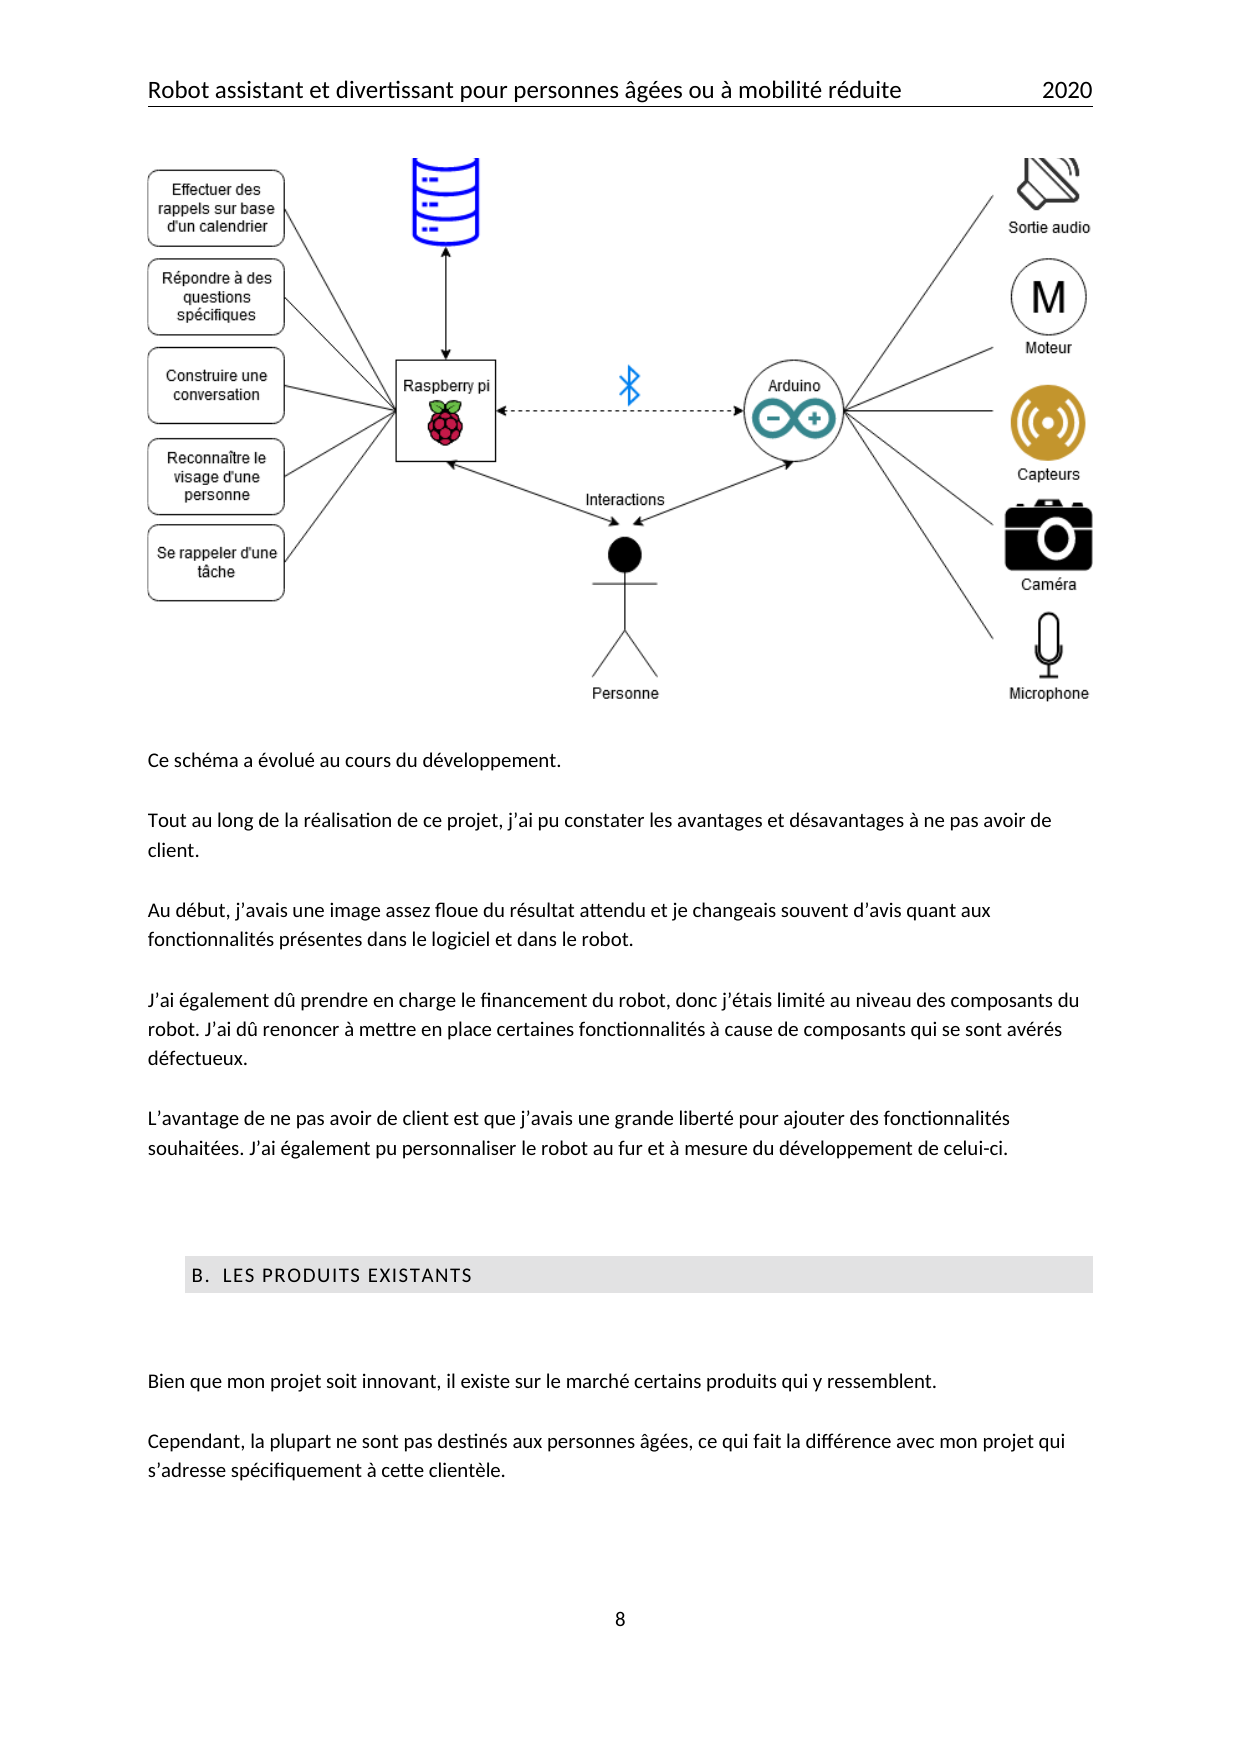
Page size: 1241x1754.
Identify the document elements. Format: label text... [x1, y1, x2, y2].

text J’ai également dû prendre en charge le financement du robot, donc j’étais limité au niveau des composants du robot. J’ai dû renoncer à mettre en place certaines fonctionnalités à cause de composants qui se sont avérés défectueux. [148, 987, 1093, 1071]
list Les produits existants [191, 1262, 1086, 1287]
text Au début, j’avais une image assez floue du résultat attendu et je changeais souvent d’avis quant aux fonctionnalités présentes dans le logiciel et dans le robot. [148, 897, 1093, 952]
text Cependant, la plupart ne sont pas destinés aux personnes âgées, ce qui fait la différence avec mon projet qui s’adresse spécifiquement à cette clientèle. [148, 1428, 1093, 1483]
text Ce schéma a évolué au cours du développement. [148, 747, 1093, 773]
text Bien que mon projet soit innovant, il existe sur le marché certains produits qui y ressemblent. [148, 1368, 1093, 1393]
text L’avantage de ne pas avoir de client est que j’avais une grande liberté pour ajouter des fonctionnalités souhaitées. J’ai également pu personnaliser le robot au fur et à mesure du développement de celui-ci. [148, 1106, 1093, 1160]
text Tout au long de la réalisation de ce projet, j’ai pu constater les avantages et désavantages à ne pas avoir de client. [148, 808, 1093, 862]
